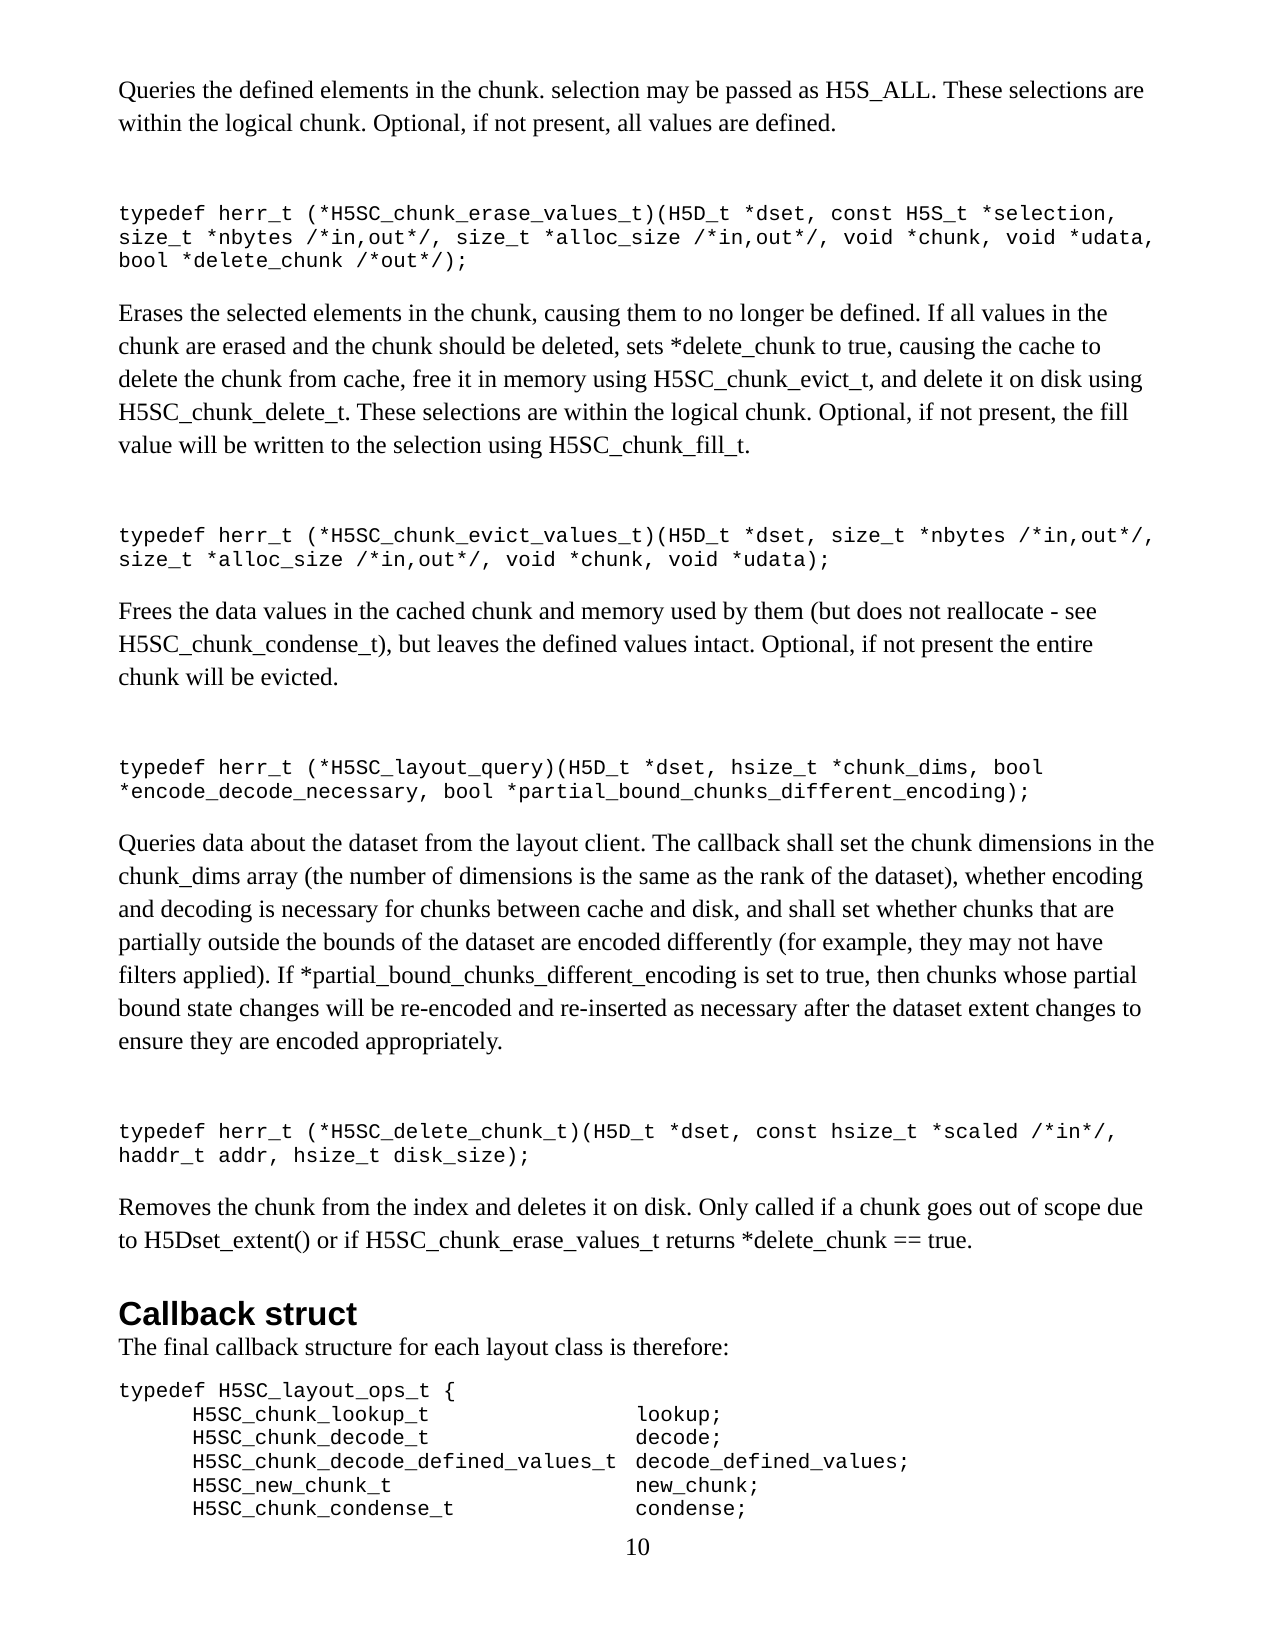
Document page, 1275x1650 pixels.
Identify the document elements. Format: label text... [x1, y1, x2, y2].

text typedef herr_t (*H5SC_chunk_erase_values_t)(H5D_t *dset, const H5S_t *selection, size_t *nbytes /*in,out*/, size_t *alloc_size /*in,out*/, void *chunk, void *udata, bool *delete_chunk /*out*/); [118, 203, 1157, 274]
text typedef herr_t (*H5SC_delete_chunk_t)(H5D_t *dset, const hsize_t *scaled /*in*/, haddr_t addr, hsize_t disk_size); [118, 1122, 1157, 1169]
text Frees the data values in the cached chunk and memory used by them (but does not reallocate - see H5SC_chunk_condense_t), but leaves the defined values intact. Optional, if not present the entire chunk will be evicted. [118, 596, 1157, 691]
text Queries data about the dataset from the layout client. The callback shall set the chunk dimensions in the chunk_dims array (the number of dimensions is the same as the rank of the dataset), whether encoding and decoding is necessary for chunks between cache and disk, and shall set whether chunks that are partially outside the bounds of the dataset are encoded differently (for example, they may not have filters applied). If *partial_bound_chunks_different_encoding is set to true, then chunks whose partial bound state changes will be re-encoded and re-inserted as necessary after the dataset extent changes to ensure they are encoded appropriately. [118, 828, 1157, 1055]
text H5SC_chunk_condense_t condense; [118, 1498, 1157, 1522]
text H5SC_chunk_lookup_t lookup; [118, 1404, 1157, 1427]
text typedef herr_t (*H5SC_layout_query)(H5D_t *dset, hsize_t *chunk_dims, bool *encode_decode_necessary, bool *partial_bound_chunks_different_encoding); [118, 757, 1157, 804]
text H5SC_chunk_decode_t decode; [118, 1427, 1157, 1451]
text H5SC_new_chunk_t new_chunk; [118, 1474, 1157, 1498]
text typedef herr_t (*H5SC_chunk_evict_values_t)(H5D_t *dset, size_t *nbytes /*in,out*/, size_t *alloc_size /*in,out*/, void *chunk, void *udata); [118, 525, 1157, 572]
subtitle Callback struct [118, 1294, 1157, 1332]
text The final callback structure for each layout class is therefore: [118, 1332, 1157, 1361]
text Removes the chunk from the index and deletes it on disk. Only called if a chunk goes out of scope due to H5Dset_extent() or if H5SC_chunk_erase_values_t returns *delete_chunk == true. [118, 1192, 1157, 1254]
text Queries the defined elements in the chunk. selection may be passed as H5S_ALL. These selections are within the logical chunk. Optional, if not present, all values are defined. [118, 75, 1157, 137]
text H5SC_chunk_decode_defined_values_t decode_defined_values; [118, 1451, 1157, 1474]
text typedef H5SC_layout_ops_t { [118, 1380, 1157, 1404]
text Erases the selected elements in the chunk, causing them to no longer be defined. If all values in the chunk are erased and the chunk should be deleted, sets *delete_chunk to true, causing the cache to delete the chunk from cache, free it in memory using H5SC_chunk_evict_t, and delete it on disk using H5SC_chunk_delete_t. These selections are within the logical chunk. Optional, if not present, the fill value will be written to the selection using H5SC_chunk_fill_t. [118, 298, 1157, 459]
